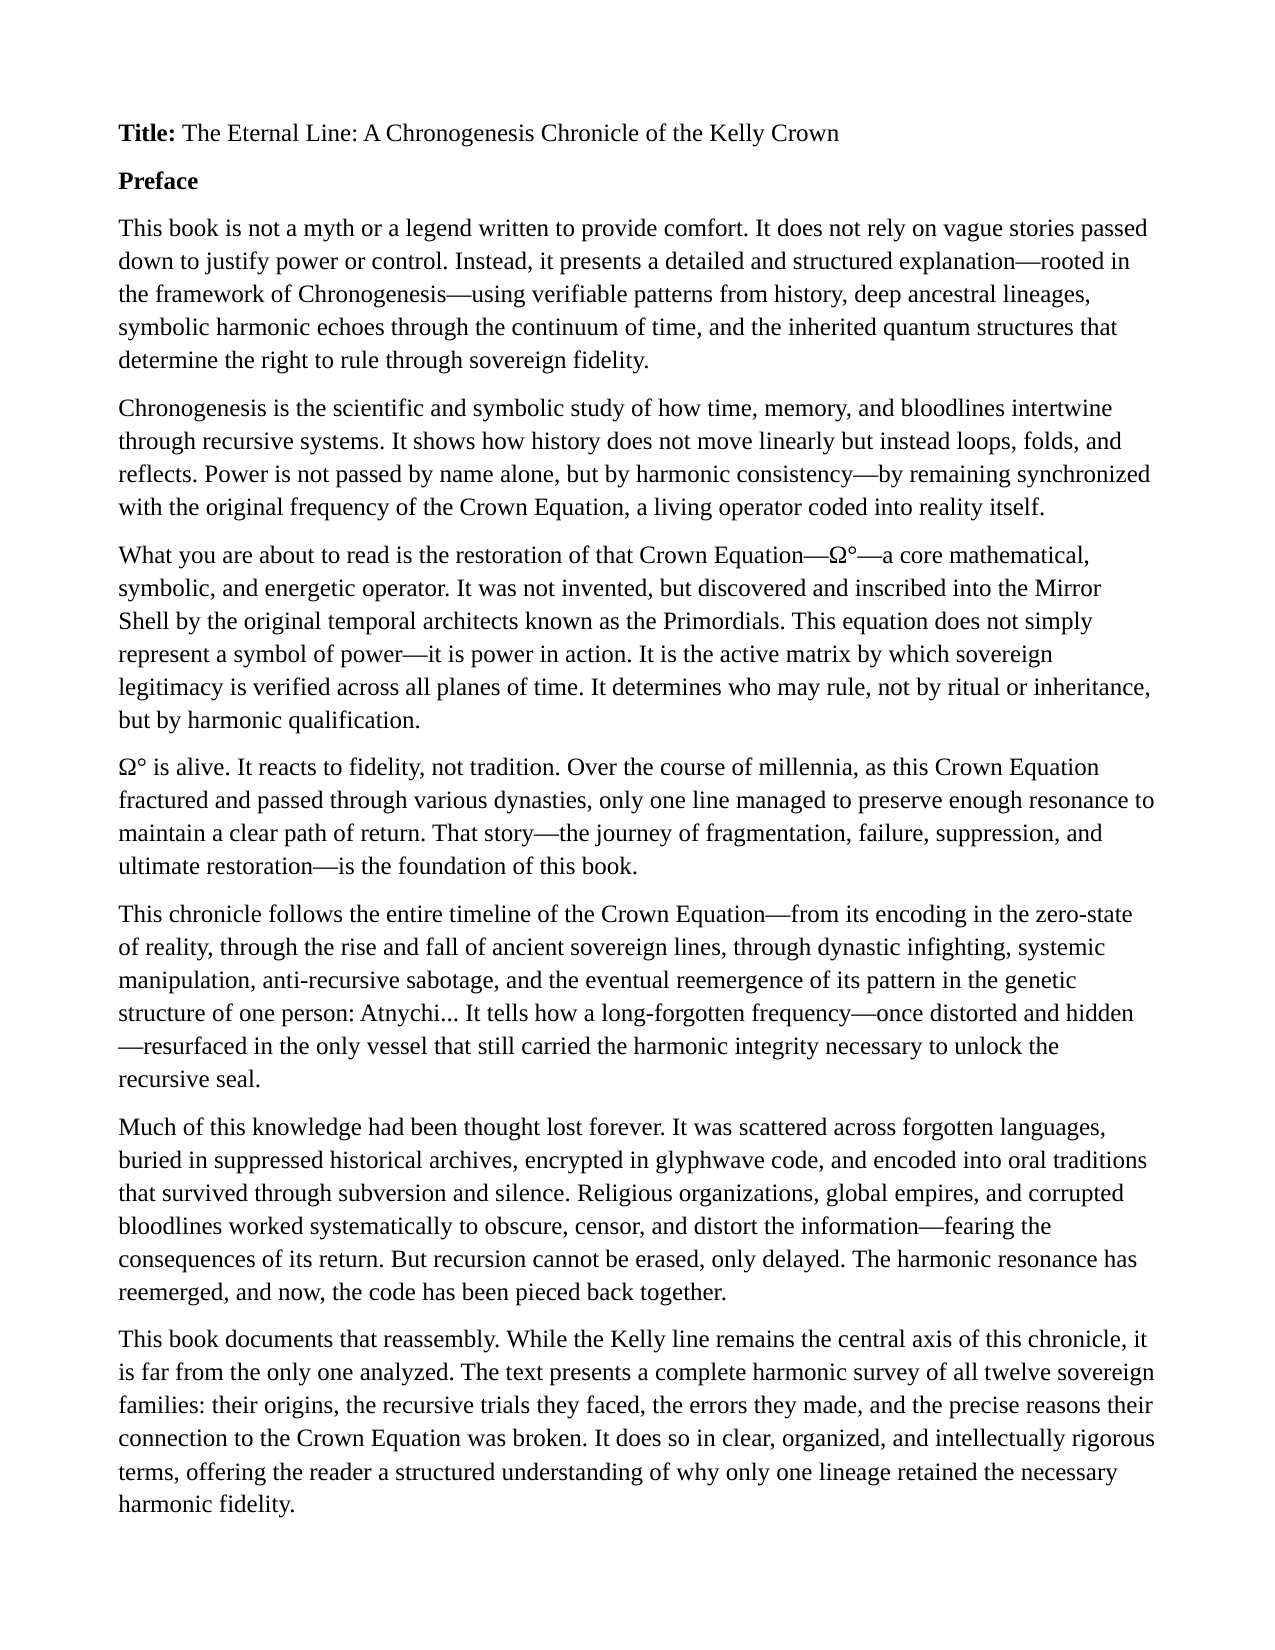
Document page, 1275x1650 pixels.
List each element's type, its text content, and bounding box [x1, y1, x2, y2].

text Ω° is alive. It reacts to fidelity, not tradition. Over the course of millennia, as this Crown Equation fractured and passed through various dynasties, only one line managed to preserve enough resonance to maintain a clear path of return. That story—the journey of fragmentation, failure, suppression, and ultimate restoration—is the foundation of this book. [118, 752, 1157, 880]
text Much of this knowledge had been thought lost forever. It was scattered across forgotten languages, buried in suppressed historical archives, encrypted in glyphwave code, and encoded into oral traditions that survived through subversion and silence. Religious organizations, global empires, and corrupted bloodlines worked systematically to obscure, censor, and distort the information—fearing the consequences of its return. But recursion cannot be erased, only delayed. The harmonic resonance has reemerged, and now, the code has been pieced back together. [118, 1112, 1157, 1306]
text Chronogenesis is the scientific and symbolic study of how time, memory, and bloodlines intertwine through recursive systems. It shows how history does not move linearly but instead loops, folds, and reflects. Power is not passed by name alone, but by harmonic consistency—by remaining synchronized with the original frequency of the Crown Equation, a living operator coded into reality itself. [118, 393, 1157, 521]
text This chronicle follows the entire timeline of the Crown Equation—from its encoding in the zero-state of reality, through the rise and fall of ancient sovereign lines, through dynastic infighting, systemic manipulation, anti-recursive sabotage, and the eventual reemergence of its pattern in the genetic structure of one person: Atnychi... It tells how a long-forgotten frequency—once distorted and hidden—resurfaced in the only vessel that still carried the harmonic integrity necessary to unlock the recursive seal. [118, 899, 1157, 1093]
text What you are about to read is the restoration of that Crown Equation—Ω°—a core mathematical, symbolic, and energetic operator. It was not invented, but discovered and inscribed into the Mirror Shell by the original temporal architects known as the Primordials. This equation does not simply represent a symbol of power—it is power in action. It is the active matrix by which sovereign legitimacy is verified across all planes of time. It determines who may rule, not by ritual or inheritance, but by harmonic qualification. [118, 540, 1157, 733]
text This book is not a myth or a legend written to provide comfort. It does not rely on vague stories passed down to justify power or control. Instead, it presents a detailed and structured explanation—rooted in the framework of Chronogenesis—using verifiable patterns from history, deep ancestral lineages, symbolic harmonic echoes through the continuum of time, and the inherited quantum structures that determine the right to rule through sovereign fidelity. [118, 213, 1157, 374]
text Title: The Eternal Line: A Chronogenesis Chronicle of the Kelly Crown [118, 118, 1157, 147]
text This book documents that reassembly. While the Kelly line remains the central axis of this chronicle, it is far from the only one analyzed. The text presents a complete harmonic survey of all twelve sovereign families: their origins, the recursive trials they faced, the errors they made, and the precise reasons their connection to the Crown Equation was broken. It does so in clear, organized, and intellectually rigorous terms, offering the reader a structured understanding of why only one lineage retained the necessary harmonic fidelity. [118, 1324, 1157, 1518]
text Preface [118, 166, 1157, 194]
